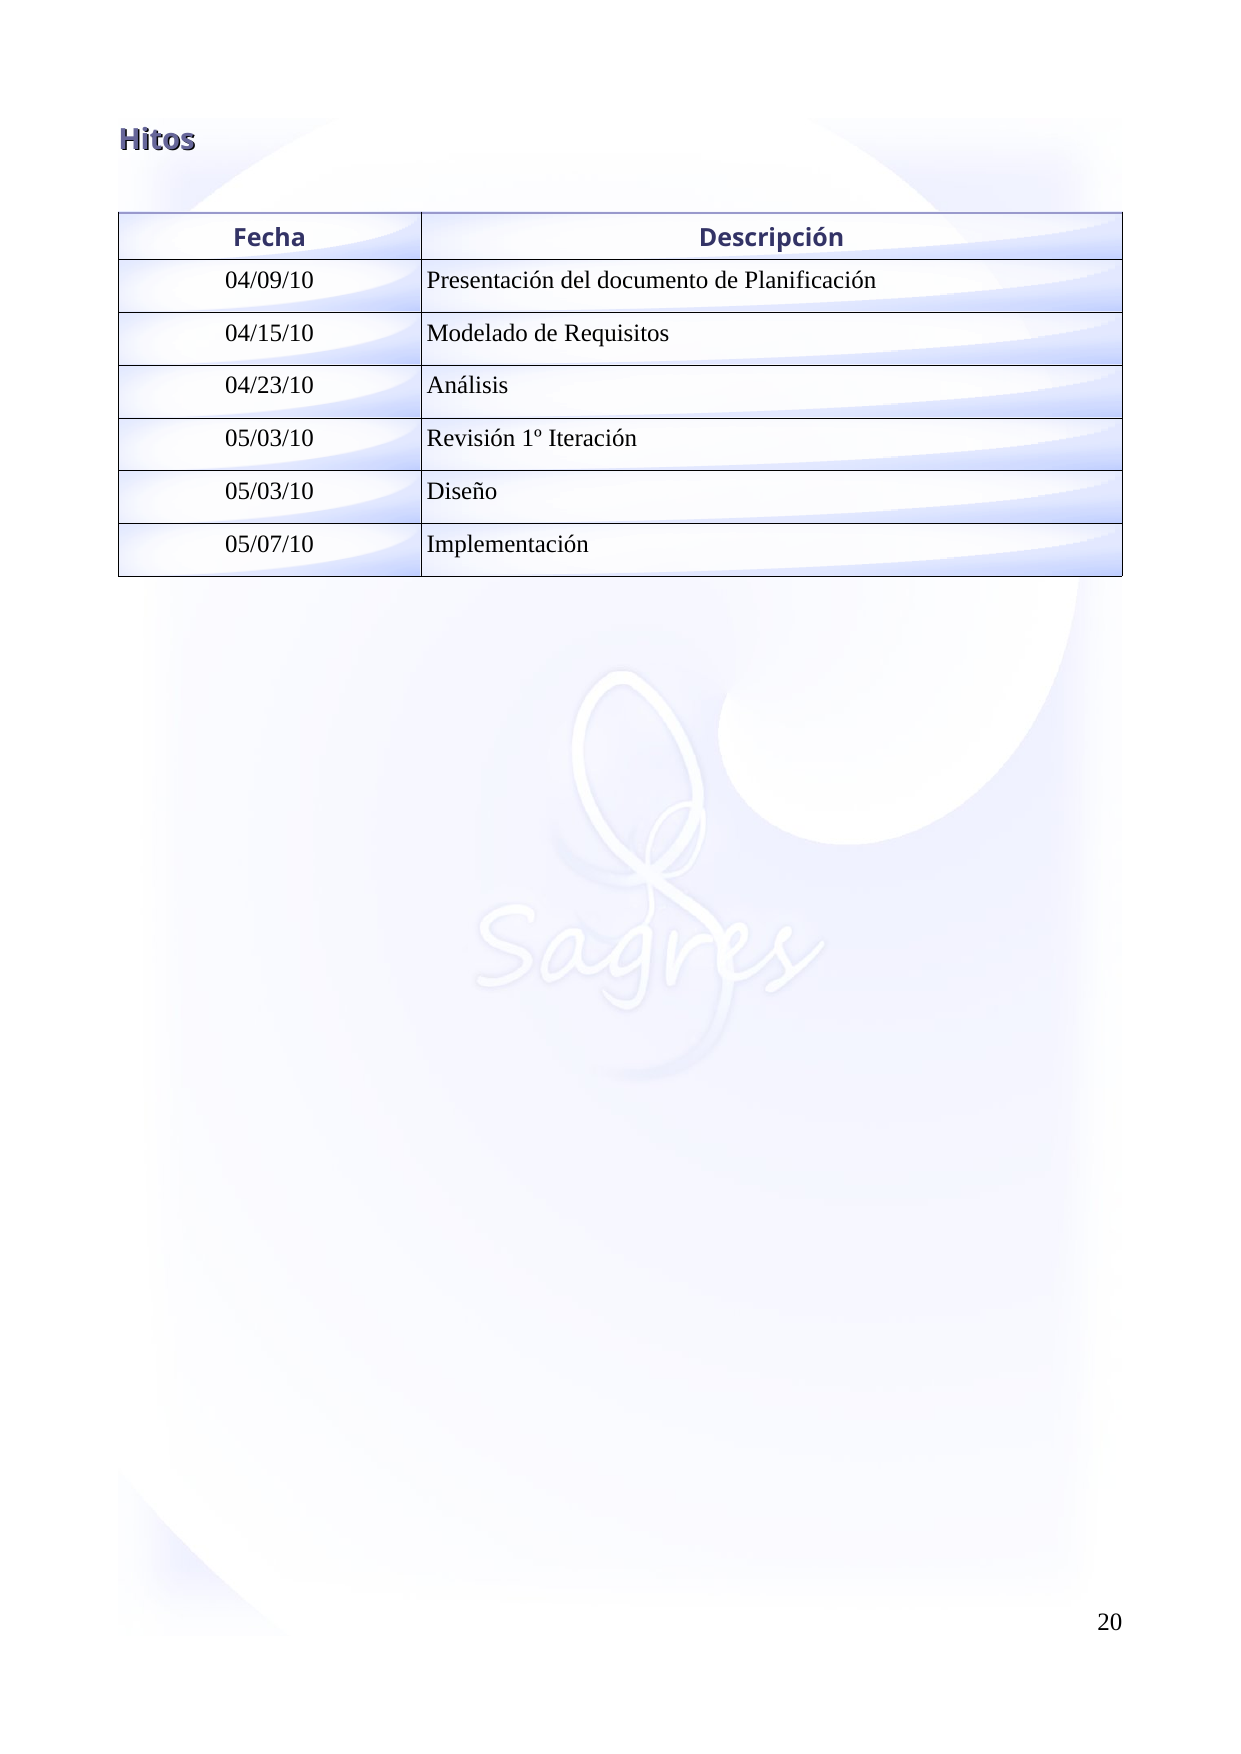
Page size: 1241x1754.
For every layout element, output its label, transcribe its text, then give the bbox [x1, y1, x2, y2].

subtitle Hitos [118, 118, 1122, 158]
table_cell 03/05/10 [119, 471, 421, 523]
table_cell 09/04/10 [119, 260, 421, 312]
table_cell 03/05/10 [119, 419, 421, 470]
table_header Fecha [119, 214, 421, 259]
table_cell Revisión 1º Iteración [422, 419, 1122, 470]
table_cell 23/04/10 [119, 366, 421, 418]
picture [118, 577, 1122, 1636]
table_header Descripción [422, 214, 1122, 259]
table_cell Análisis [422, 366, 1122, 418]
table_cell Diseño [422, 471, 1122, 523]
picture [118, 158, 1122, 212]
table_cell Modelado de Requisitos [422, 313, 1122, 365]
table_cell Presentación del documento de Planificación [422, 260, 1122, 312]
table_cell Implementación [422, 524, 1122, 576]
table_cell 15/04/10 [119, 313, 421, 365]
table_cell 07/05/10 [119, 524, 421, 576]
